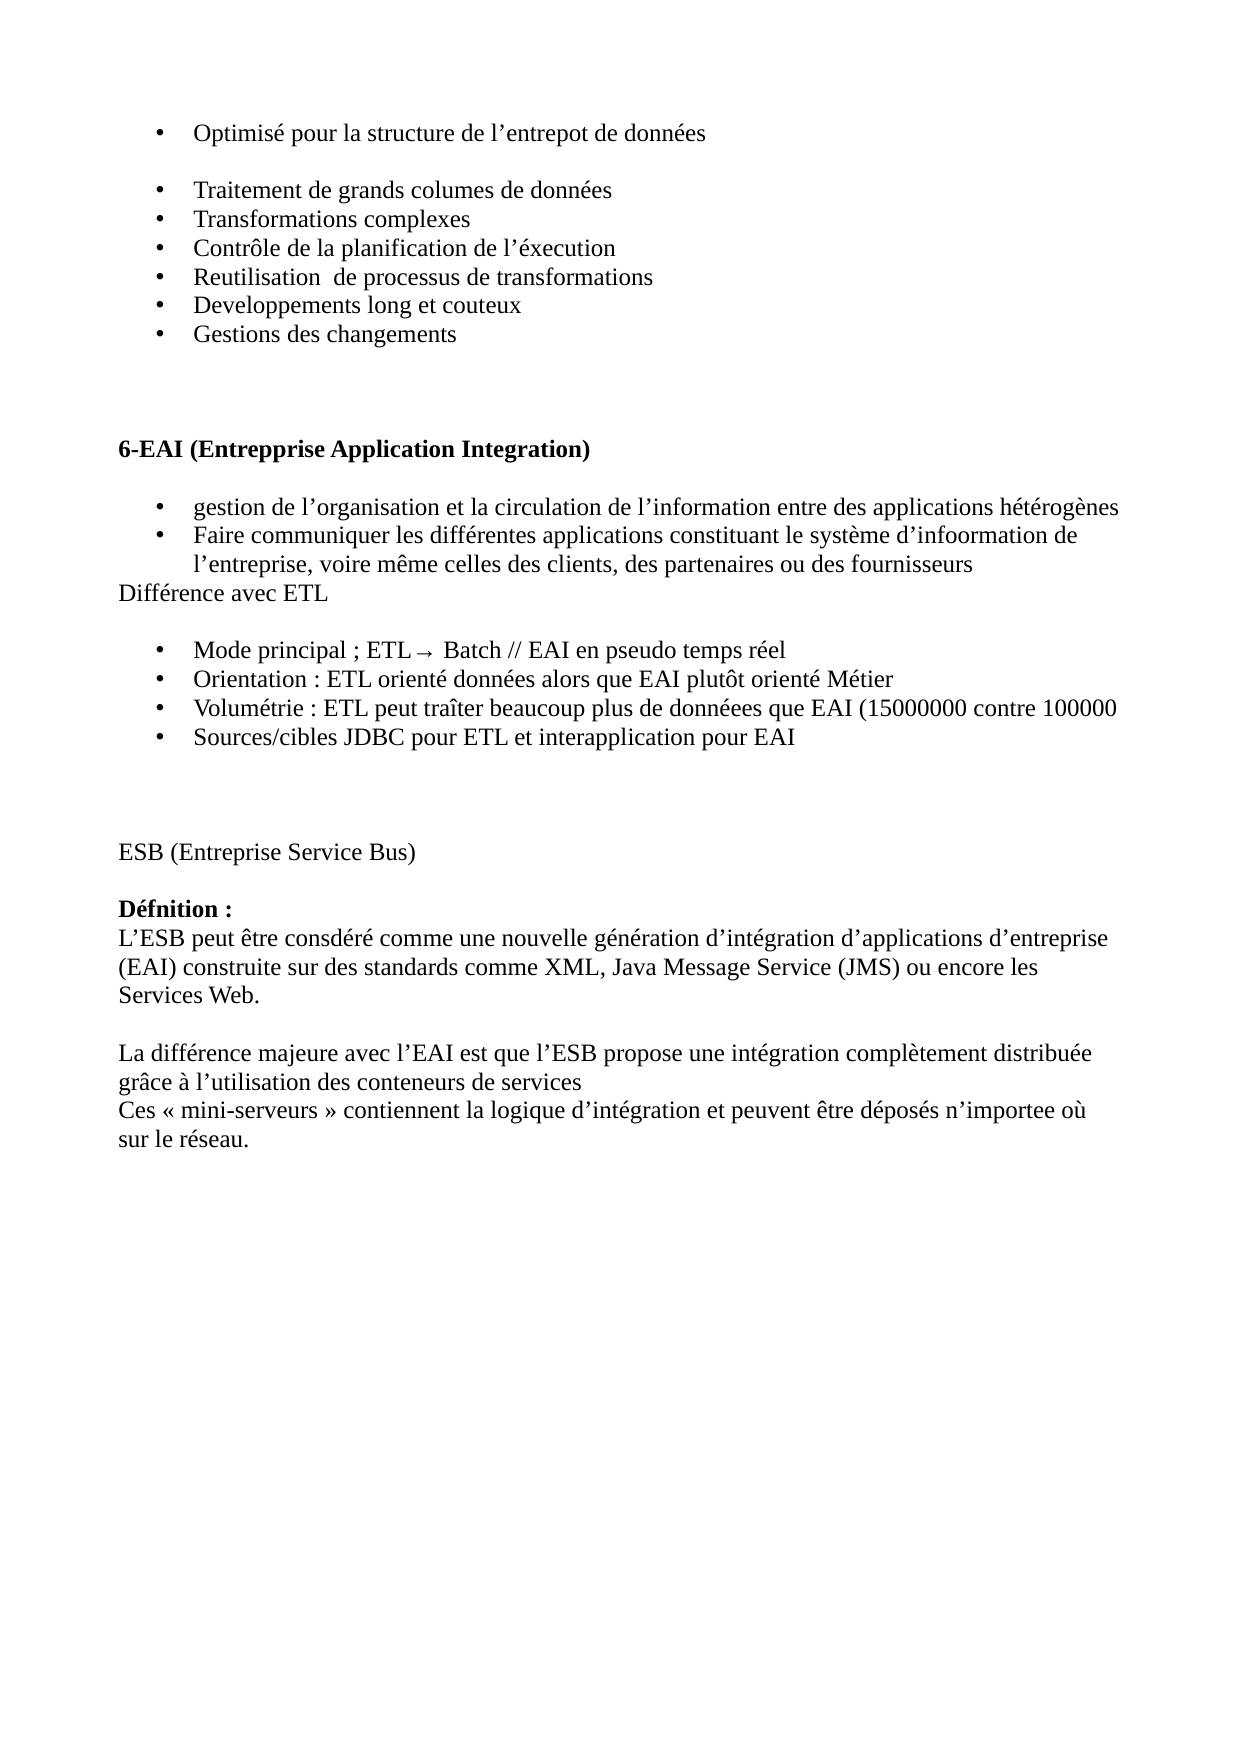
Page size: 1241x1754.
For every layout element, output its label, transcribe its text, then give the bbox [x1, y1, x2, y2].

list Transformations complexes [156, 204, 1122, 233]
list Contrôle de la planification de l’éxecution [156, 233, 1122, 262]
list Developpements long et couteux [156, 291, 1122, 319]
list Faire communiquer les différentes applications constituant le système d’infoormation de l’entreprise, voire même celles des clients, des partenaires ou des fournisseurs [156, 521, 1122, 578]
text Défnition : [118, 894, 1122, 923]
list Gestions des changements [156, 319, 1122, 348]
list Mode principal ; ETL→ Batch // EAI en pseudo temps réel [156, 636, 1122, 664]
list Reutilisation de processus de transformations [156, 262, 1122, 291]
text ESB (Entreprise Service Bus) [118, 837, 1122, 866]
list Traitement de grands columes de données [156, 176, 1122, 204]
list Volumétrie : ETL peut traîter beaucoup plus de donnéees que EAI (15000000 contre 100000 [156, 693, 1122, 722]
list gestion de l’organisation et la circulation de l’information entre des applications hétérogènes [156, 492, 1122, 521]
text Ces « mini-serveurs » contiennent la logique d’intégration et peuvent être déposés n’importee où sur le réseau. [118, 1096, 1122, 1153]
text 6-EAI (Entrepprise Application Integration) [118, 434, 1122, 463]
list Sources/cibles JDBC pour ETL et interapplication pour EAI [156, 722, 1122, 751]
list Optimisé pour la structure de l’entrepot de données [156, 118, 1122, 147]
text Différence avec ETL [118, 578, 1122, 607]
text L’ESB peut être consdéré comme une nouvelle génération d’intégration d’applications d’entreprise (EAI) construite sur des standards comme XML, Java Message Service (JMS) ou encore les Services Web. [118, 923, 1122, 1009]
list Orientation : ETL orienté données alors que EAI plutôt orienté Métier [156, 664, 1122, 693]
text La différence majeure avec l’EAI est que l’ESB propose une intégration complètement distribuée grâce à l’utilisation des conteneurs de services [118, 1038, 1122, 1096]
